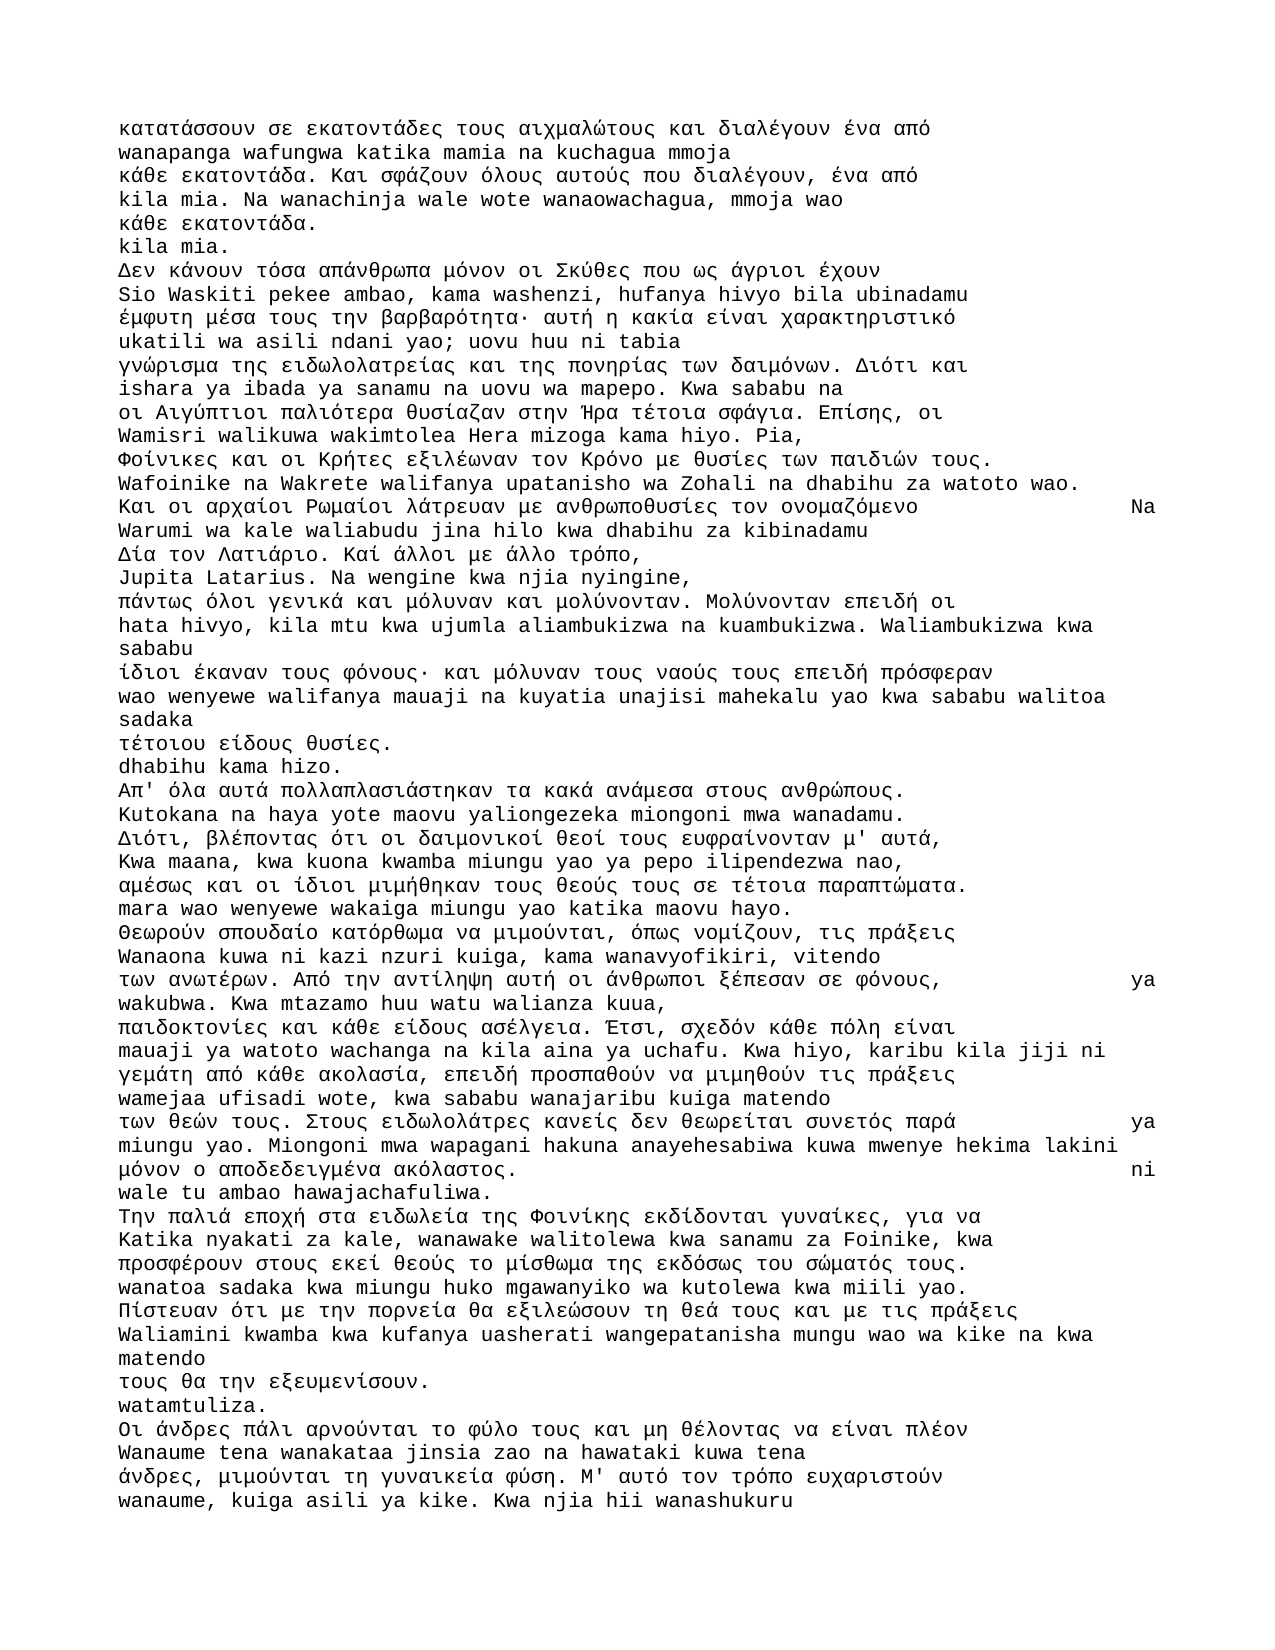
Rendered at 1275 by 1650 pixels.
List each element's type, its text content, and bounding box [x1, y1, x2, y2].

text Και οι αρχαίοι Ρωμαίοι λάτρευαν με ανθρωποθυσίες τον ονομαζόμενο Na Warumi wa kale waliabudu jina hilo kwa dhabihu za kibinadamu [118, 496, 1157, 544]
text οι Αιγύπτιοι παλιότερα θυσίαζαν στην Ήρα τέτοια σφάγια. Επίσης, οι Wamisri walikuwa wakimtolea Hera mizoga kama hiyo. Pia, [118, 402, 1157, 449]
text Την παλιά εποχή στα ειδωλεία της Φοινίκης εκδίδονται γυναίκες, για να Katika nyakati za kale, wanawake walitolewa kwa sanamu za Foinike, kwa [118, 1206, 1157, 1253]
text ίδιοι έκαναν τους φόνους· και μόλυναν τους ναούς τους επειδή πρόσφεραν wao wenyewe walifanya mauaji na kuyatia unajisi mahekalu yao kwa sababu walitoa sadaka [118, 662, 1157, 733]
text γνώρισμα της ειδωλολατρείας και της πονηρίας των δαιμόνων. Διότι και ishara ya ibada ya sanamu na uovu wa mapepo. Kwa sababu na [118, 354, 1157, 402]
text κατατάσσουν σε εκατοντάδες τους αιχμαλώτους και διαλέγουν ένα από wanapanga wafungwa katika mamia na kuchagua mmoja [118, 118, 1157, 165]
text Φοίνικες και οι Κρήτες εξιλέωναν τον Κρόνο με θυσίες των παιδιών τους. Wafoinike na Wakrete walifanya upatanisho wa Zohali na dhabihu za watoto wao. [118, 449, 1157, 496]
text Πίστευαν ότι με την πορνεία θα εξιλεώσουν τη θεά τους και με τις πράξεις Waliamini kwamba kwa kufanya uasherati wangepatanisha mungu wao wa kike na kwa matendo [118, 1300, 1157, 1371]
text κάθε εκατοντάδα. Και σφάζουν όλους αυτούς που διαλέγουν, ένα από kila mia. Na wanachinja wale wote wanaowachagua, mmoja wao [118, 165, 1157, 213]
text Διότι, βλέποντας ότι οι δαιμονικοί θεοί τους ευφραίνονταν μ' αυτά, Kwa maana, kwa kuona kwamba miungu yao ya pepo ilipendezwa nao, [118, 827, 1157, 875]
text μόνον ο αποδεδειγμένα ακόλαστος. ni wale tu ambao hawajachafuliwa. [118, 1158, 1157, 1206]
text προσφέρουν στους εκεί θεούς το μίσθωμα της εκδόσως του σώματός τους. wanatoa sadaka kwa miungu huko mgawanyiko wa kutolewa kwa miili yao. [118, 1253, 1157, 1300]
text κάθε εκατοντάδα. kila mia. [118, 213, 1157, 260]
text των θεών τους. Στους ειδωλολάτρες κανείς δεν θεωρείται συνετός παρά ya miungu yao. Miongoni mwa wapagani hakuna anayehesabiwa kuwa mwenye hekima lakini [118, 1111, 1157, 1158]
text έμφυτη μέσα τους την βαρβαρότητα· αυτή η κακία είναι χαρακτηριστικό ukatili wa asili ndani yao; uovu huu ni tabia [118, 307, 1157, 354]
text παιδοκτονίες και κάθε είδους ασέλγεια. Έτσι, σχεδόν κάθε πόλη είναι mauaji ya watoto wachanga na kila aina ya uchafu. Kwa hiyo, karibu kila jiji ni [118, 1017, 1157, 1064]
text τους θα την εξευμενίσουν. watamtuliza. [118, 1371, 1157, 1419]
text των ανωτέρων. Από την αντίληψη αυτή οι άνθρωποι ξέπεσαν σε φόνους, ya wakubwa. Kwa mtazamo huu watu walianza kuua, [118, 969, 1157, 1017]
text Δεν κάνουν τόσα απάνθρωπα μόνον οι Σκύθες που ως άγριοι έχουν Sio Waskiti pekee ambao, kama washenzi, hufanya hivyo bila ubinadamu [118, 260, 1157, 307]
text πάντως όλοι γενικά και μόλυναν και μολύνονταν. Μολύνονταν επειδή οι hata hivyo, kila mtu kwa ujumla aliambukizwa na kuambukizwa. Waliambukizwa kwa sababu [118, 591, 1157, 662]
text Απ' όλα αυτά πολλαπλασιάστηκαν τα κακά ανάμεσα στους ανθρώπους. Kutokana na haya yote maovu yaliongezeka miongoni mwa wanadamu. [118, 780, 1157, 827]
text γεμάτη από κάθε ακολασία, επειδή προσπαθούν να μιμηθούν τις πράξεις wamejaa ufisadi wote, kwa sababu wanajaribu kuiga matendo [118, 1064, 1157, 1111]
text Οι άνδρες πάλι αρνούνται το φύλο τους και μη θέλοντας να είναι πλέον Wanaume tena wanakataa jinsia zao na hawataki kuwa tena [118, 1419, 1157, 1466]
text άνδρες, μιμούνται τη γυναικεία φύση. Μ' αυτό τον τρόπο ευχαριστούν wanaume, kuiga asili ya kike. Kwa njia hii wanashukuru [118, 1466, 1157, 1513]
text Δία τον Λατιάριο. Καί άλλοι με άλλο τρόπο, Jupita Latarius. Na wengine kwa njia nyingine, [118, 544, 1157, 591]
text αμέσως και οι ίδιοι μιμήθηκαν τους θεούς τους σε τέτοια παραπτώματα. mara wao wenyewe wakaiga miungu yao katika maovu hayo. [118, 875, 1157, 922]
text τέτοιου είδους θυσίες. dhabihu kama hizo. [118, 733, 1157, 780]
text Θεωρούν σπουδαίο κατόρθωμα να μιμούνται, όπως νομίζουν, τις πράξεις Wanaona kuwa ni kazi nzuri kuiga, kama wanavyofikiri, vitendo [118, 922, 1157, 969]
